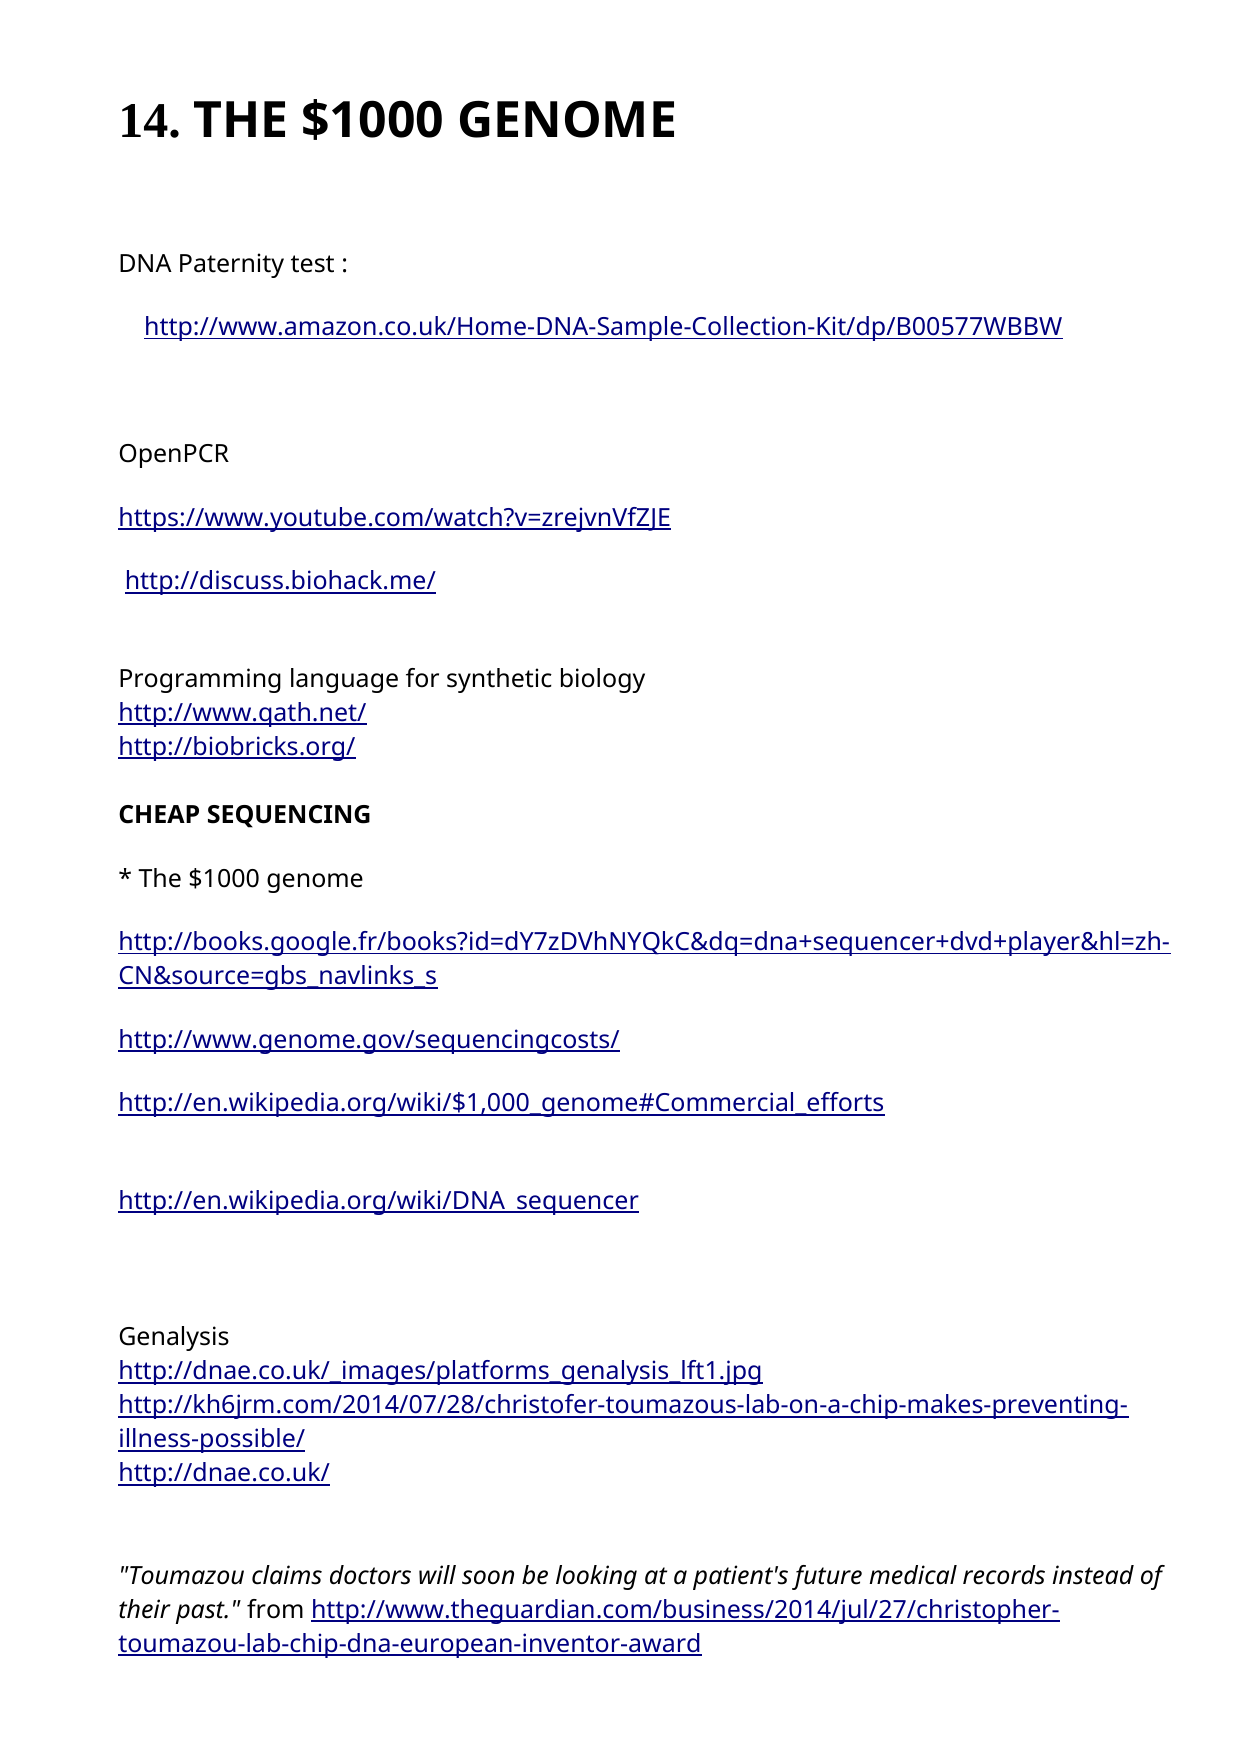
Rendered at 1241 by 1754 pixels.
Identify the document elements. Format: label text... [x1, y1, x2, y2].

text CHEAP SEQUENCING [118, 797, 1181, 831]
text "Toumazou claims doctors will soon be looking at a patient's future medical records instead of their past." from http://www.theguardian.com/business/2014/jul/27/christopher-toumazou-lab-chip-dna-european-inventor-award [118, 1557, 1181, 1659]
text http://www.genome.gov/sequencingcosts/ [118, 1021, 1181, 1056]
text http://kh6jrm.com/2014/07/28/christofer-toumazous-lab-on-a-chip-makes-preventing-illness-possible/ [118, 1387, 1181, 1455]
text http://www.amazon.co.uk/Home-DNA-Sample-Collection-Kit/dp/B00577WBBW [118, 309, 1181, 343]
text Programming language for synthetic biology [118, 661, 1181, 694]
text http://en.wikipedia.org/wiki/$1,000_genome#Commercial_efforts [118, 1085, 1181, 1119]
text http://discuss.biohack.me/ [118, 563, 1181, 597]
text http://biobricks.org/ [118, 729, 1181, 763]
text http://en.wikipedia.org/wiki/DNA_sequencer [118, 1183, 1181, 1217]
text http://www.qath.net/ [118, 694, 1181, 729]
text http://dnae.co.uk/_images/platforms_genalysis_lft1.jpg [118, 1353, 1181, 1387]
subtitle 14. The $1000 Genome [118, 84, 1181, 152]
text OpenPCR [118, 436, 1181, 470]
text DNA Paternity test : [118, 245, 1181, 279]
text * The $1000 genome [118, 860, 1181, 894]
text http://books.google.fr/books?id=dY7zDVhNYQkC&dq=dna+sequencer+dvd+player&hl=zh-CN&source=gbs_navlinks_s [118, 924, 1181, 992]
text https://www.youtube.com/watch?v=zrejvnVfZJE [118, 499, 1181, 533]
text Genalysis [118, 1319, 1181, 1353]
text http://dnae.co.uk/ [118, 1455, 1181, 1489]
